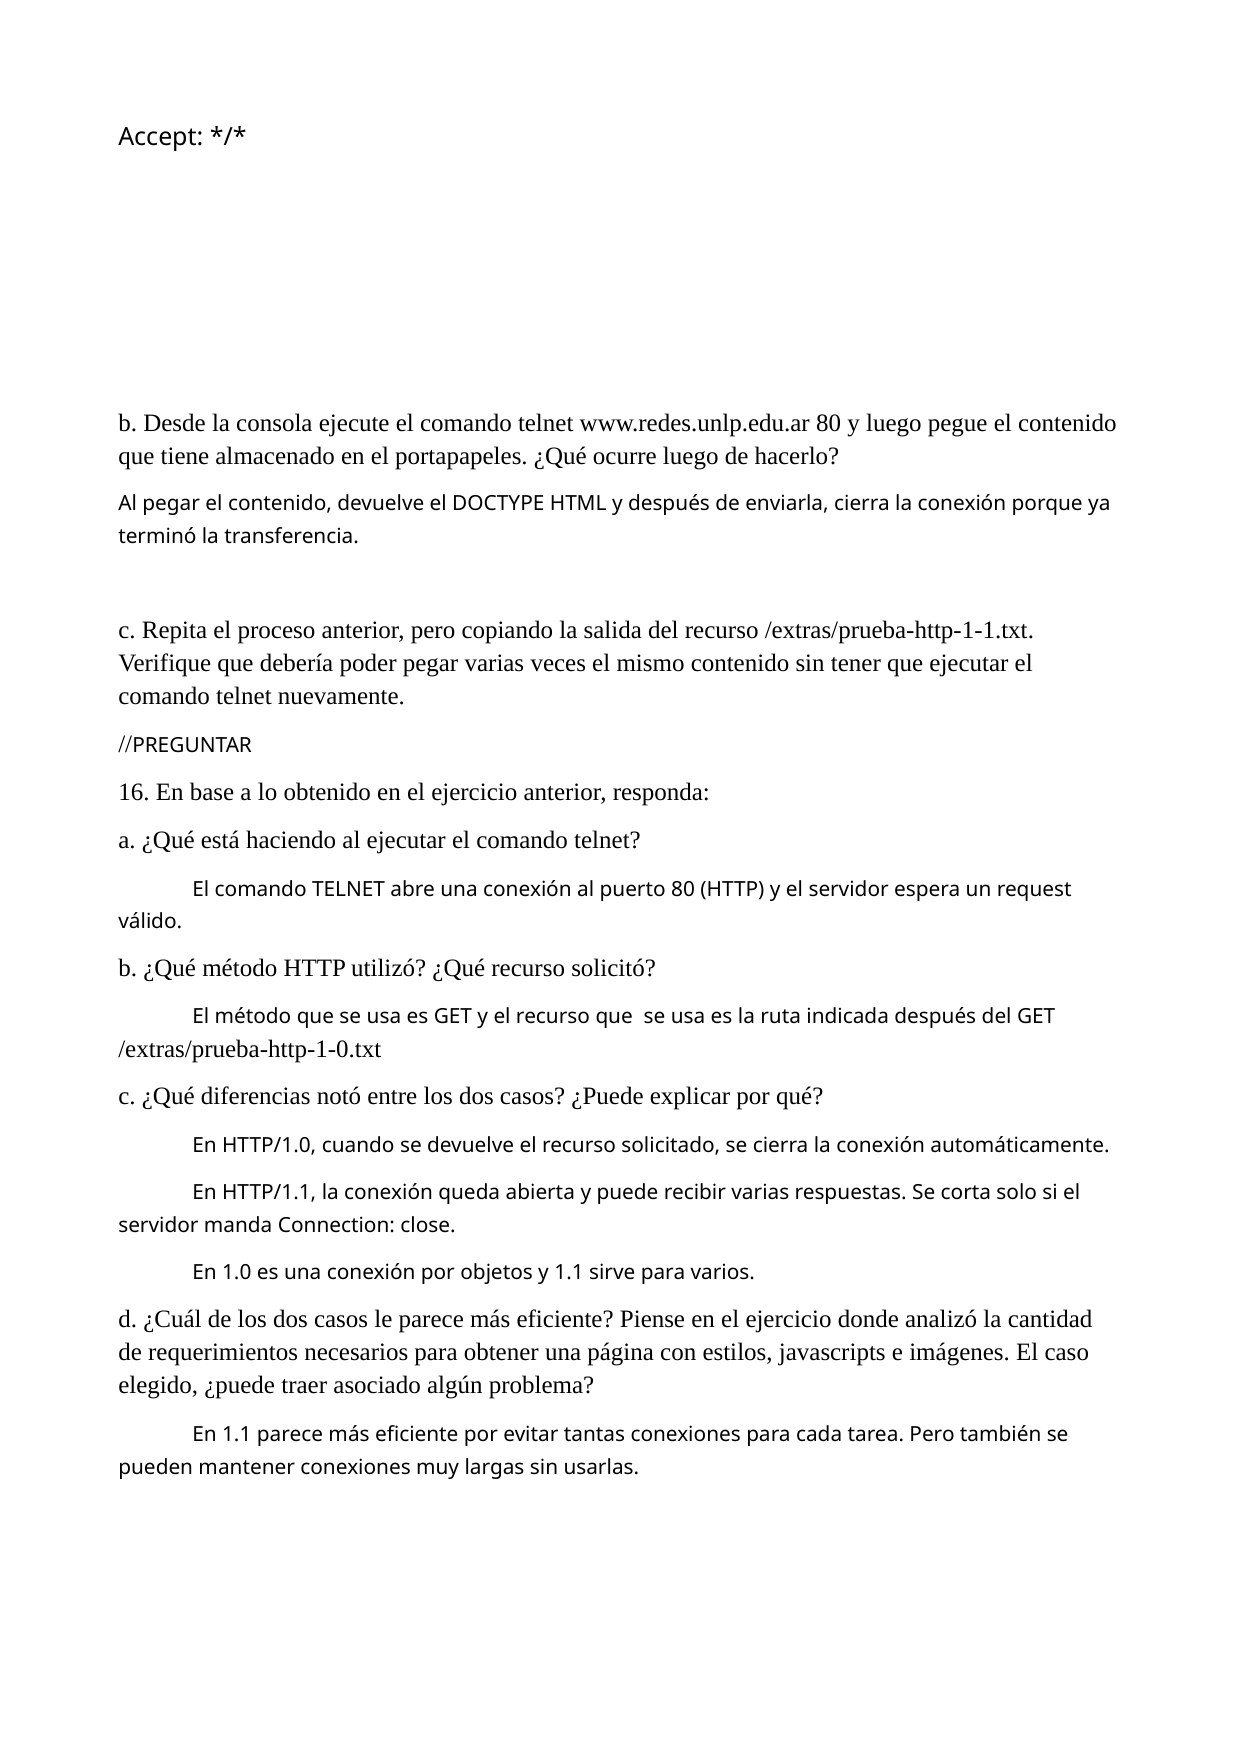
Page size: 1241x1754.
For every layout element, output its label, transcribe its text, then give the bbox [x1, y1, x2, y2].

text 16. En base a lo obtenido en el ejercicio anterior, responda: [118, 777, 1122, 806]
text En 1.0 es una conexión por objetos y 1.1 sirve para varios. [118, 1257, 1122, 1286]
text c. Repita el proceso anterior, pero copiando la salida del recurso /extras/prueba-http-1-1.txt. Verifique que debería poder pegar varias veces el mismo contenido sin tener que ejecutar el comando telnet nuevamente. [118, 615, 1122, 710]
text b. Desde la consola ejecute el comando telnet www.redes.unlp.edu.ar 80 y luego pegue el contenido que tiene almacenado en el portapapeles. ¿Qué ocurre luego de hacerlo? [118, 408, 1122, 469]
text d. ¿Cuál de los dos casos le parece más eficiente? Piense en el ejercicio donde analizó la cantidad de requerimientos necesarios para obtener una página con estilos, javascripts e imágenes. El caso elegido, ¿puede traer asociado algún problema? [118, 1304, 1122, 1399]
text c. ¿Qué diferencias notó entre los dos casos? ¿Puede explicar por qué? [118, 1081, 1122, 1110]
text Al pegar el contenido, devuelve el DOCTYPE HTML y después de enviarla, cierra la conexión porque ya terminó la transferencia. [118, 488, 1122, 549]
text Accept: */* [118, 118, 1122, 152]
text En 1.1 parece más eficiente por evitar tantas conexiones para cada tarea. Pero también se pueden mantener conexiones muy largas sin usarlas. [118, 1418, 1122, 1480]
text b. ¿Qué método HTTP utilizó? ¿Qué recurso solicitó? [118, 953, 1122, 982]
text a. ¿Qué está haciendo al ejecutar el comando telnet? [118, 825, 1122, 854]
text El método que se usa es GET y el recurso que se usa es la ruta indicada después del GET /extras/prueba-http-1-0.txt [118, 1001, 1122, 1063]
text En HTTP/1.0, cuando se devuelve el recurso solicitado, se cierra la conexión automáticamente. [118, 1129, 1122, 1158]
text El comando TELNET abre una conexión al puerto 80 (HTTP) y el servidor espera un request válido. [118, 873, 1122, 935]
text En HTTP/1.1, la conexión queda abierta y puede recibir varias respuestas. Se corta solo si el servidor manda Connection: close. [118, 1177, 1122, 1238]
text //PREGUNTAR [118, 729, 1122, 758]
